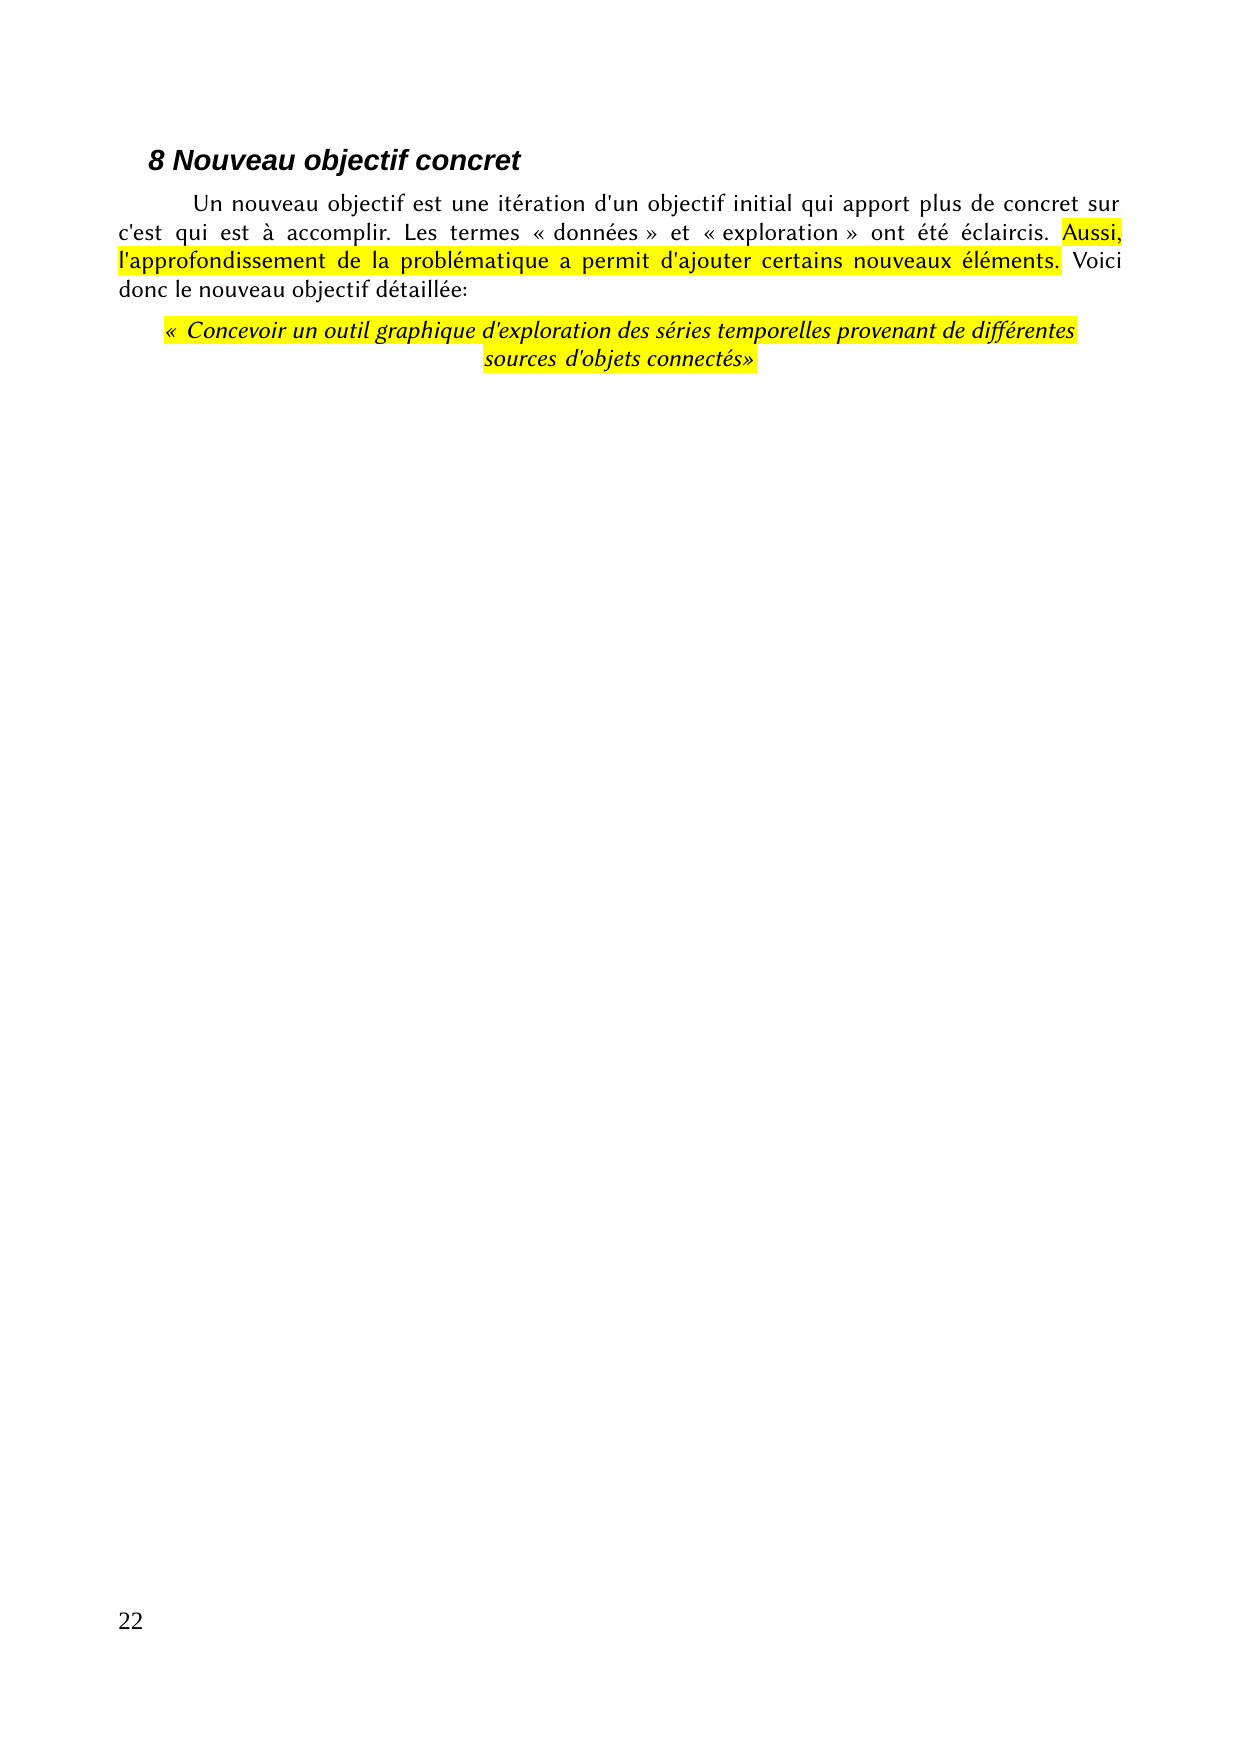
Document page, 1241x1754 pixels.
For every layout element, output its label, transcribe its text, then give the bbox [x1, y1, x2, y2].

subtitle Nouveau objectif concret [118, 143, 1122, 177]
text Un nouveau objectif est une itération d'un objectif initial qui apport plus de concret sur c'est qui est à accomplir. Les termes « données » et « exploration » ont été éclaircis. Aussi, l'approfondissement de la problématique a permit d'ajouter certains nouveaux éléments. Voici donc le nouveau objectif détaillée: [118, 189, 1122, 303]
text « Concevoir un outil graphique d'exploration des séries temporelles provenant de différentes sources d'objets connectés» [118, 316, 1122, 373]
